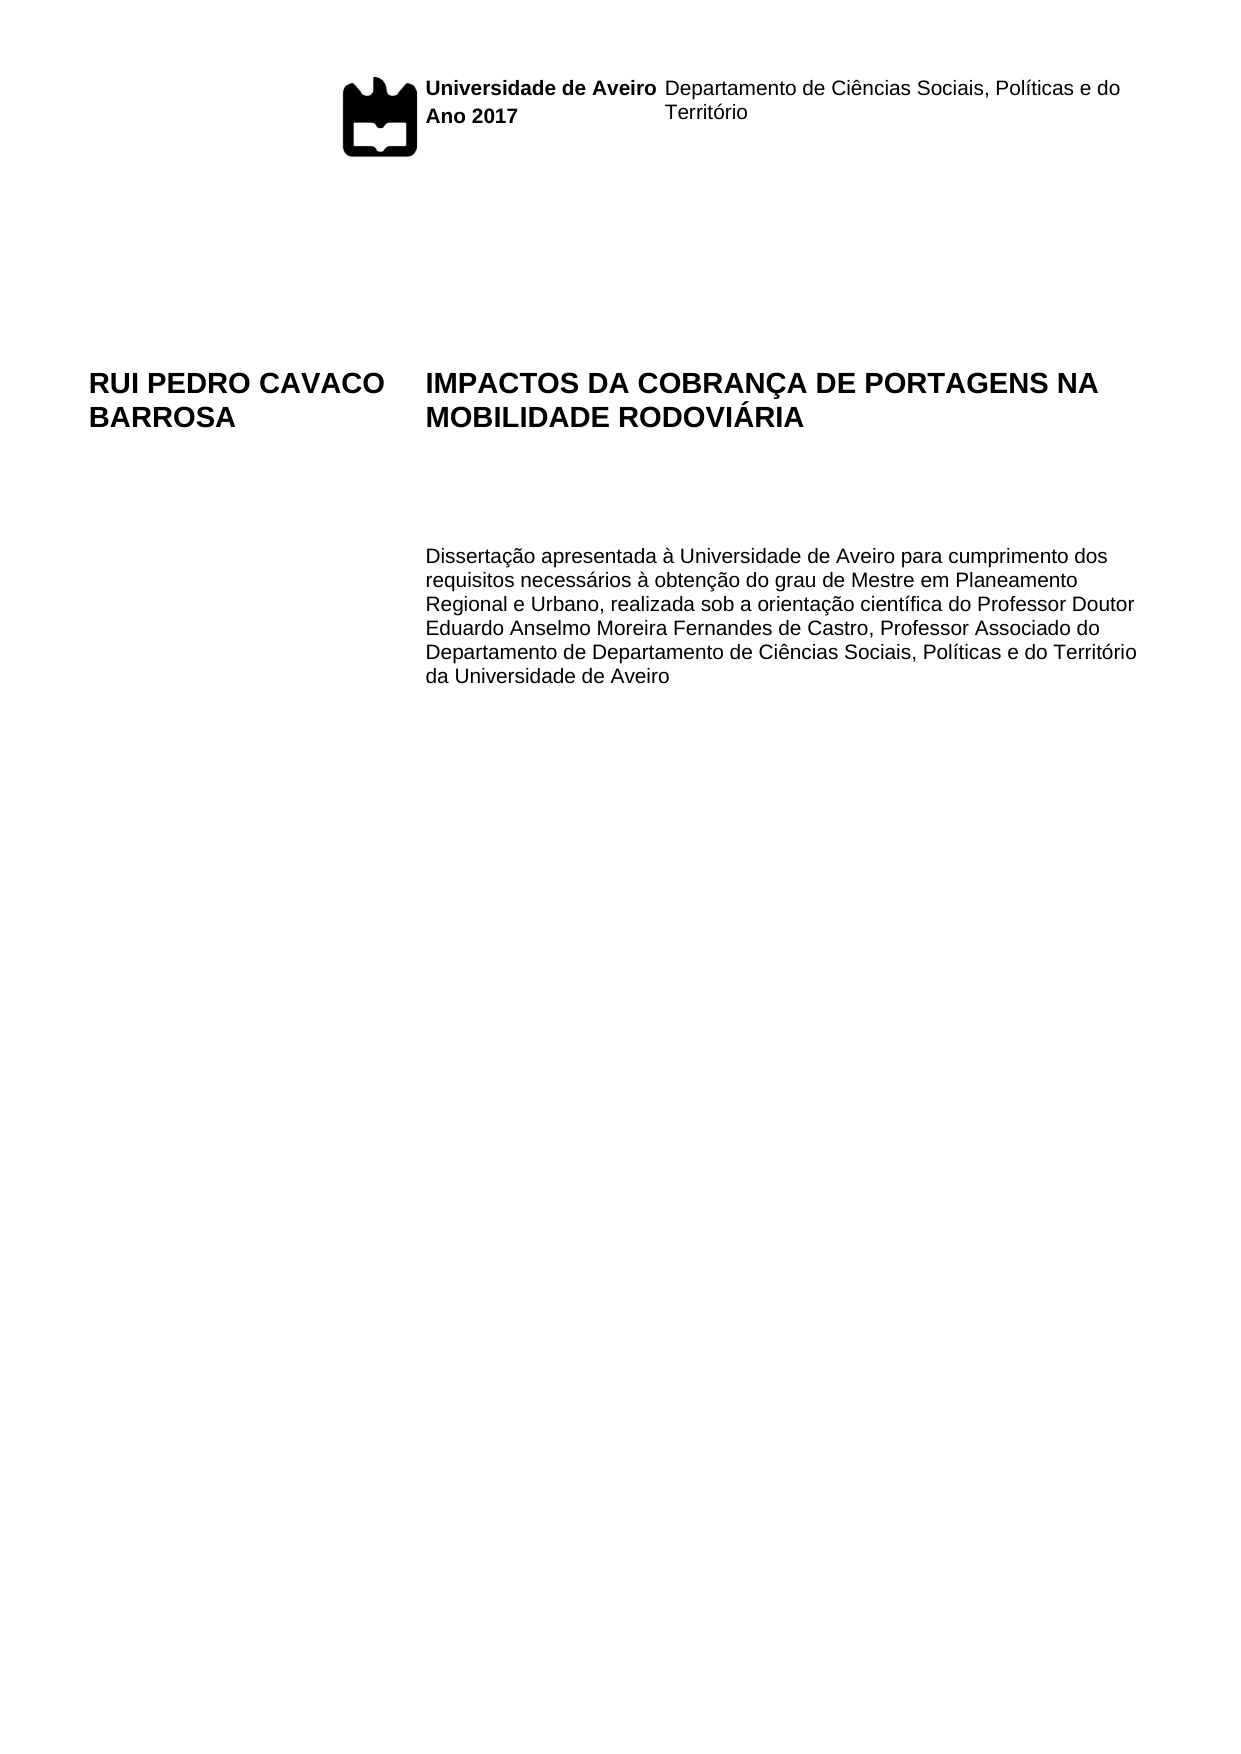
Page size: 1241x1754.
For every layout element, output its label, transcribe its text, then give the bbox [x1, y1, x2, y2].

table_cell [794, 1386, 1163, 1666]
table_cell [89, 1386, 425, 1666]
table_cell Dissertação apresentada à Universidade de Aveiro para cumprimento dos requisitos necessários à obtenção do grau de Mestre em Planeamento Regional e Urbano, realizada sob a orientação científica do Professor Doutor Eduardo Anselmo Moreira Fernandes de Castro, Professor Associado do Departamento de Departamento de Ciências Sociais, Políticas e do Território da Universidade de Aveiro [425, 544, 1163, 1386]
table_cell [89, 544, 425, 1386]
table_cell IMPACTOS DA COBRANÇA DE PORTAGENS NA MOBILIDADE RODOVIÁRIA [425, 367, 1163, 544]
table_cell [425, 1386, 794, 1666]
table_header Universidade de Aveiro Ano 2017 [425, 71, 664, 367]
table_header Departamento de Ciências Sociais, Políticas e do Território [665, 71, 1163, 367]
table_header [89, 71, 425, 367]
table_cell RUI PEDRO CAVACO BARROSA [89, 367, 425, 544]
picture [333, 71, 426, 165]
